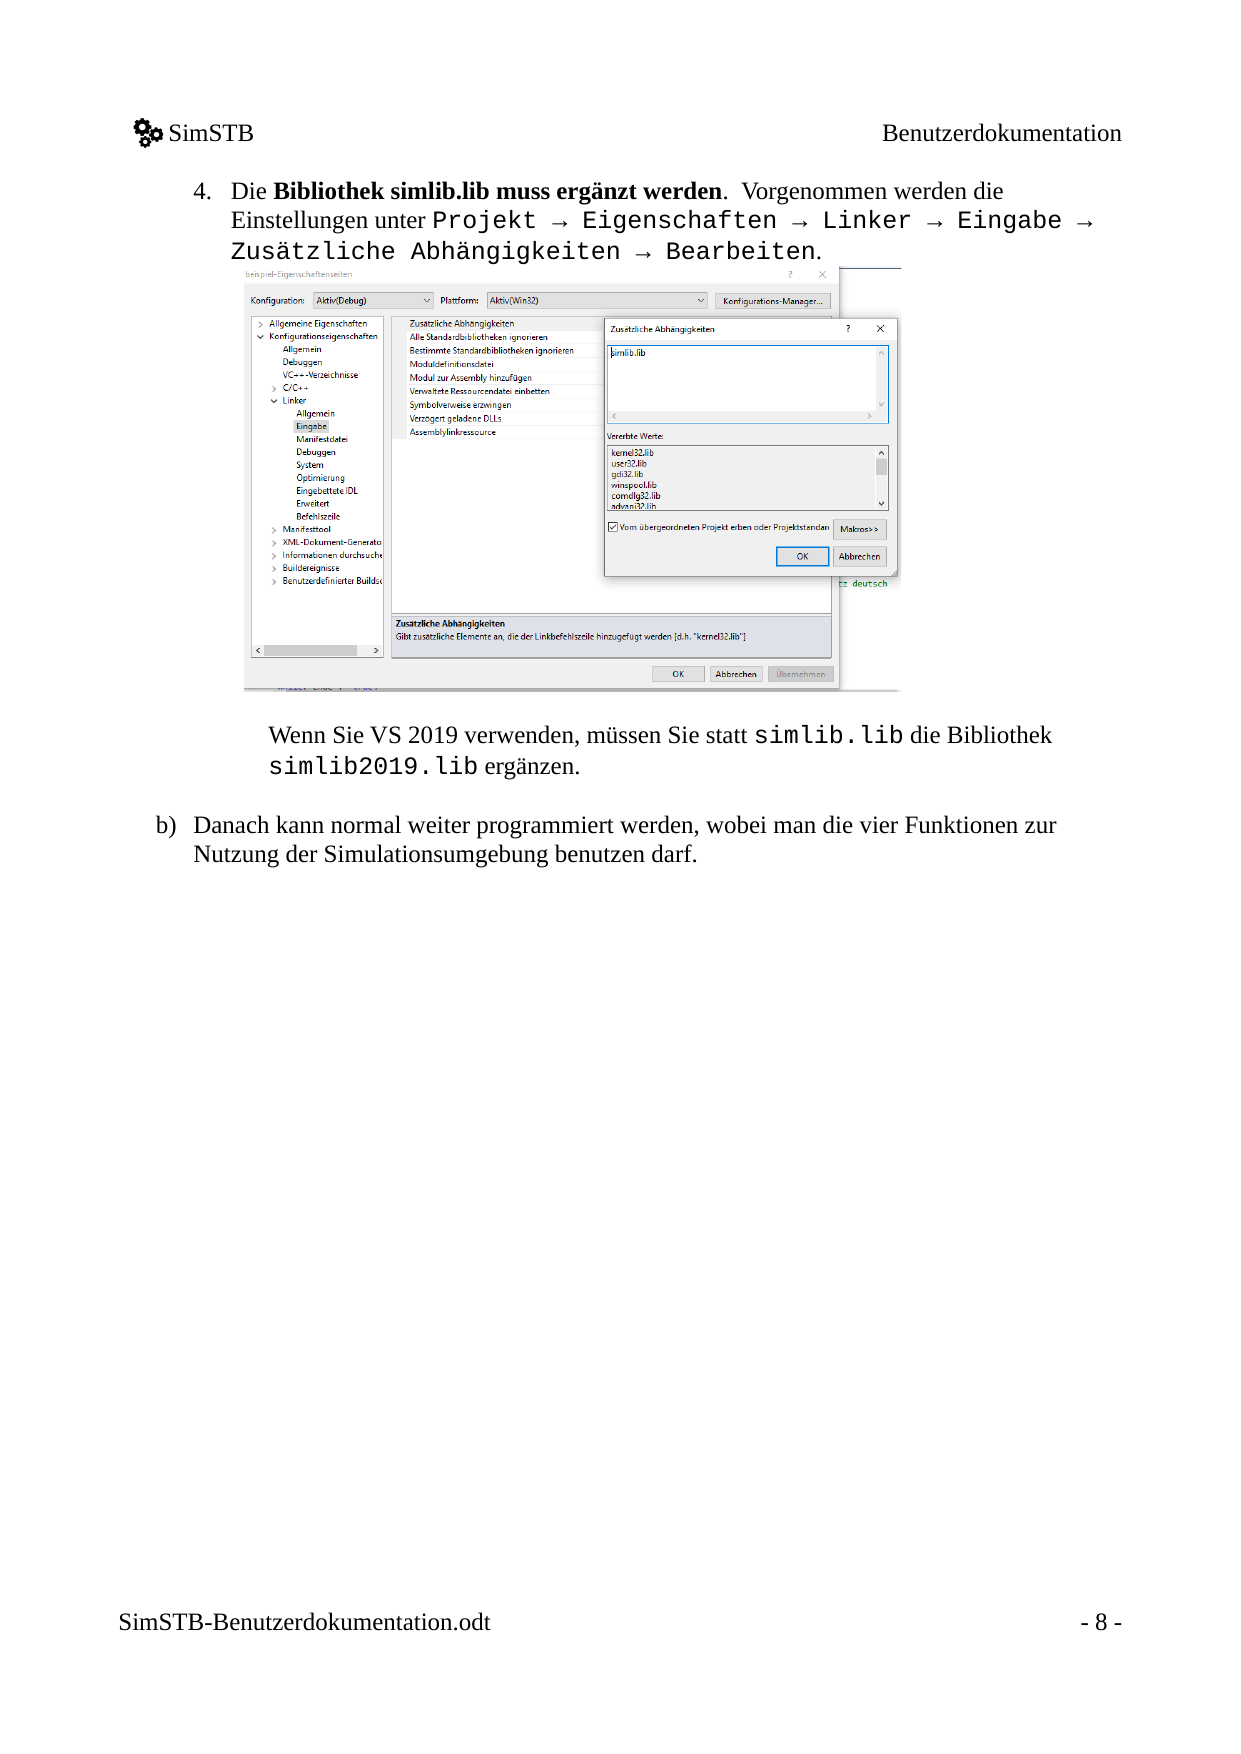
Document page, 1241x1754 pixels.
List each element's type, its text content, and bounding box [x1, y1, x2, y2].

picture [133, 118, 164, 148]
picture [244, 266, 902, 692]
text Wenn Sie VS 2019 verwenden, müssen Sie statt simlib.lib die Bibliothek simlib2019.lib ergänzen. [268, 720, 1122, 782]
list Die Bibliothek simlib.lib muss ergänzt werden. Vorgenommen werden die Einstellungen unter Projekt → Eigenschaften → Linker → Eingabe → Zusätzliche Abhängigkeiten → Bearbeiten. [193, 176, 1122, 267]
list Danach kann normal weiter programmiert werden, wobei man die vier Funktionen zur Nutzung der Simulationsumgebung benutzen darf. [156, 811, 1122, 868]
